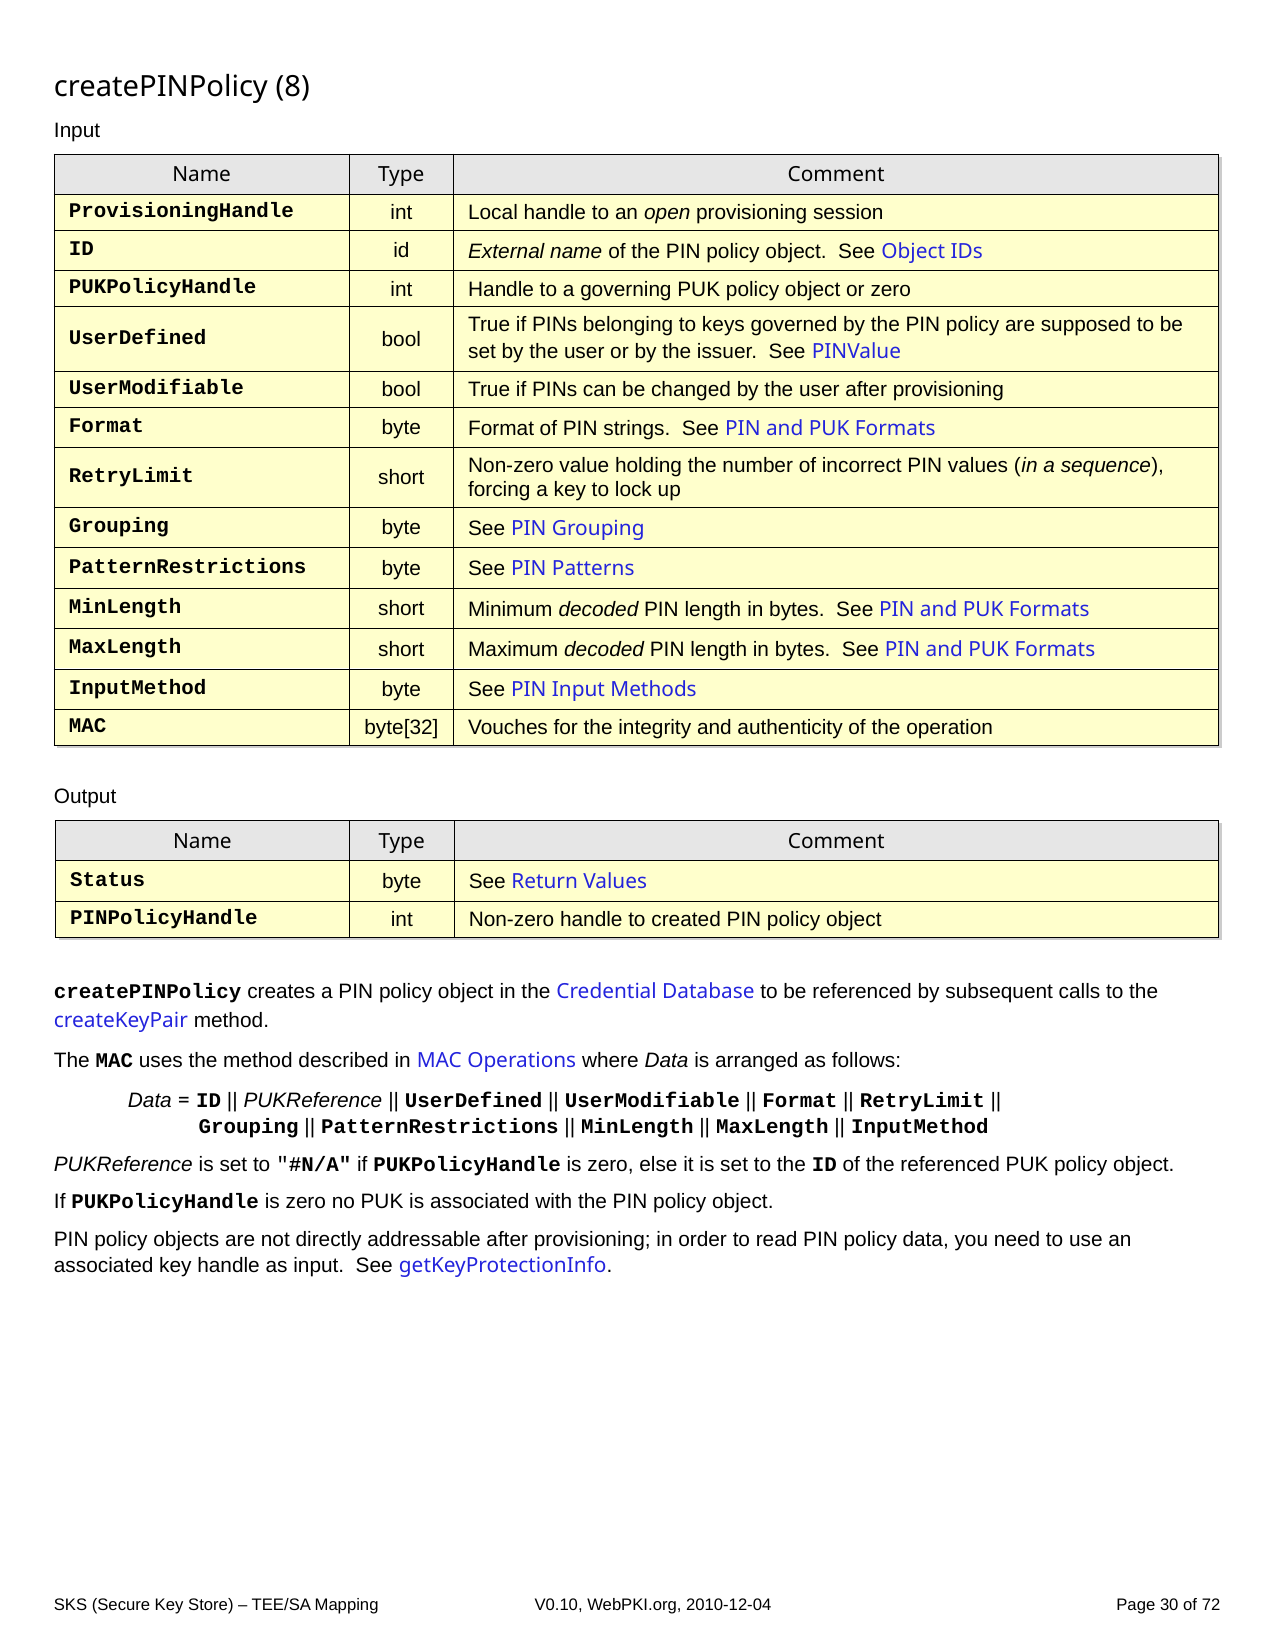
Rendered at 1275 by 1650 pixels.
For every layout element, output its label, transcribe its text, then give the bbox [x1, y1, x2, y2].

table_cell Format of PIN strings. See PIN and PUK Formats [454, 408, 1218, 447]
table_cell int [350, 271, 453, 306]
table_cell byte [350, 548, 453, 588]
table_cell id [350, 231, 453, 270]
table_cell bool [350, 372, 453, 407]
table_cell Local handle to an open provisioning session [454, 195, 1218, 230]
table_cell See PIN Patterns [454, 548, 1218, 588]
table_cell External name of the PIN policy object. See Object IDs [454, 231, 1218, 270]
table_cell See Return Values [455, 861, 1218, 901]
table_header Type [350, 821, 454, 860]
table_cell byte [350, 670, 453, 709]
table_cell InputMethod [55, 670, 349, 709]
table_cell int [350, 195, 453, 230]
table_cell UserModifiable [55, 372, 349, 407]
table_cell Handle to a governing PUK policy object or zero [454, 271, 1218, 306]
table_cell short [350, 589, 453, 628]
table_cell Status [56, 861, 349, 901]
table_cell short [350, 629, 453, 668]
table_cell ID [55, 231, 349, 270]
table_cell ProvisioningHandle [55, 195, 349, 230]
table_cell UserDefined [55, 307, 349, 371]
text createPINPolicy creates a PIN policy object in the Credential Database to be referenced by subsequent calls to the createKeyPair method. [54, 976, 1221, 1033]
table_cell Vouches for the integrity and authenticity of the operation [454, 710, 1218, 745]
table_cell int [350, 902, 454, 937]
table_cell short [350, 448, 453, 507]
text PUKReference is set to "#N/A" if PUKPolicyHandle is zero, else it is set to the ID of the referenced PUK policy object. [54, 1151, 1221, 1177]
table_header Type [350, 155, 453, 194]
table_cell byte [350, 508, 453, 547]
table_cell See PIN Input Methods [454, 670, 1218, 709]
table_cell MAC [55, 710, 349, 745]
table_cell Non-zero value holding the number of incorrect PIN values (in a sequence), forcing a key to lock up [454, 448, 1218, 507]
table_cell byte [350, 408, 453, 447]
subtitle createPINPolicy (8) [54, 66, 1221, 105]
table_cell RetryLimit [55, 448, 349, 507]
table_header Comment [455, 821, 1218, 860]
table_cell PINPolicyHandle [56, 902, 349, 937]
table_cell Minimum decoded PIN length in bytes. See PIN and PUK Formats [454, 589, 1218, 628]
table_header Name [55, 155, 349, 194]
text Data = ID || PUKReference || UserDefined || UserModifiable || Format || RetryLimit || Grouping || PatternRestrictions || MinLength || MaxLength || InputMethod [54, 1085, 1221, 1139]
table_cell byte [350, 861, 454, 901]
text If PUKPolicyHandle is zero no PUK is associated with the PIN policy object. [54, 1189, 1221, 1215]
table_cell True if PINs can be changed by the user after provisioning [454, 372, 1218, 407]
text Output [54, 784, 1221, 808]
table_cell Format [55, 408, 349, 447]
table_cell byte⁮[32] [350, 710, 453, 745]
table_cell True if PINs belonging to keys governed by the PIN policy are supposed to be set by the user or by the issuer. See PINValue [454, 307, 1218, 371]
table_cell See PIN Grouping [454, 508, 1218, 547]
text Input [54, 118, 1221, 142]
table_cell MinLength [55, 589, 349, 628]
text The MAC uses the method described in MAC Operations where Data is arranged as follows: [54, 1045, 1221, 1073]
table_header Name [56, 821, 349, 860]
table_cell Grouping [55, 508, 349, 547]
table_cell MaxLength [55, 629, 349, 668]
table_cell Non-zero handle to created PIN policy object [455, 902, 1218, 937]
text PIN policy objects are not directly addressable after provisioning; in order to read PIN policy data, you need to use an associated key handle as input. See getKeyProtectionInfo. [54, 1227, 1221, 1279]
table_cell PUKPolicyHandle [55, 271, 349, 306]
table_cell PatternRestrictions [55, 548, 349, 588]
table_cell bool [350, 307, 453, 371]
table_header Comment [454, 155, 1218, 194]
table_cell Maximum decoded PIN length in bytes. See PIN and PUK Formats [454, 629, 1218, 668]
